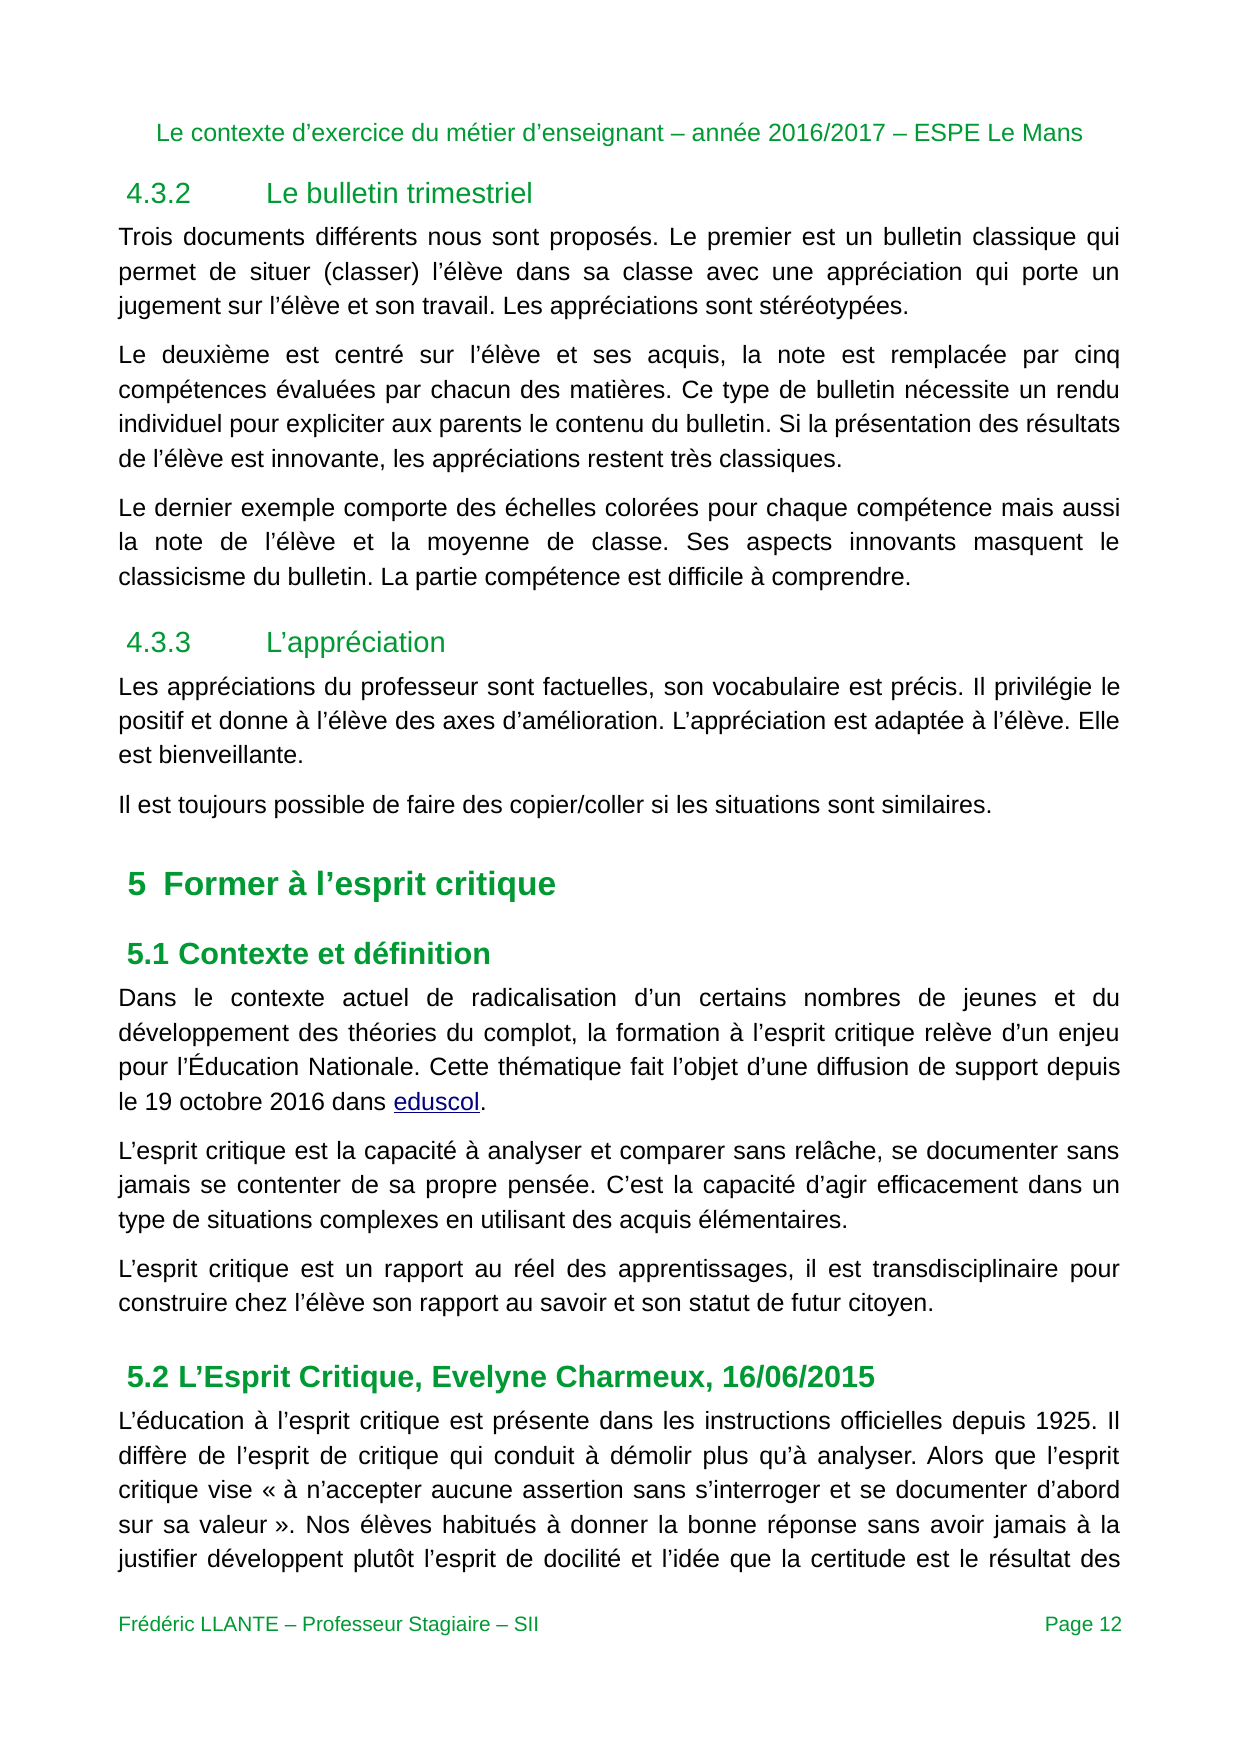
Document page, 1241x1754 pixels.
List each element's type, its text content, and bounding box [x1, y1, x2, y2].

subtitle Contexte et définition [118, 936, 1122, 971]
text Le deuxième est centré sur l’élève et ses acquis, la note est remplacée par cinq compétences évaluées par chacun des matières. Ce type de bulletin nécessite un rendu individuel pour expliciter aux parents le contenu du bulletin. Si la présentation des résultats de l’élève est innovante, les appréciations restent très classiques. [118, 340, 1122, 473]
text Trois documents différents nous sont proposés. Le premier est un bulletin classique qui permet de situer (classer) l’élève dans sa classe avec une appréciation qui porte un jugement sur l’élève et son travail. Les appréciations sont stéréotypées. [118, 222, 1122, 320]
subtitle L’Esprit Critique, Evelyne Charmeux, 16/06/2015 [118, 1358, 1122, 1394]
text L’esprit critique est la capacité à analyser et comparer sans relâche, se documenter sans jamais se contenter de sa propre pensée. C’est la capacité d’agir efficacement dans un type de situations complexes en utilisant des acquis élémentaires. [118, 1136, 1122, 1234]
subtitle Former à l’esprit critique [118, 864, 1122, 902]
text L’éducation à l’esprit critique est présente dans les instructions officielles depuis 1925. Il diffère de l’esprit de critique qui conduit à démolir plus qu’à analyser. Alors que l’esprit critique vise « à n’accepter aucune assertion sans s’interroger et se documenter d’abord sur sa valeur ». Nos élèves habitués à donner la bonne réponse sans avoir jamais à la justifier développent plutôt l’esprit de docilité et l’idée que la certitude est le résultat des [118, 1406, 1122, 1573]
subtitle L’appréciation [118, 626, 1122, 659]
text L’esprit critique est un rapport au réel des apprentissages, il est transdisciplinaire pour construire chez l’élève son rapport au savoir et son statut de futur citoyen. [118, 1254, 1122, 1317]
text Il est toujours possible de faire des copier/coller si les situations sont similaires. [118, 789, 1122, 818]
subtitle Le bulletin trimestriel [118, 176, 1122, 210]
text Dans le contexte actuel de radicalisation d’un certains nombres de jeunes et du développement des théories du complot, la formation à l’esprit critique relève d’un enjeu pour l’Éducation Nationale. Cette thématique fait l’objet d’une diffusion de support depuis le 19 octobre 2016 dans eduscol. [118, 983, 1122, 1116]
text Les appréciations du professeur sont factuelles, son vocabulaire est précis. Il privilégie le positif et donne à l’élève des axes d’amélioration. L’appréciation est adaptée à l’élève. Elle est bienveillante. [118, 672, 1122, 769]
text Le dernier exemple comporte des échelles colorées pour chaque compétence mais aussi la note de l’élève et la moyenne de classe. Ses aspects innovants masquent le classicisme du bulletin. La partie compétence est difficile à comprendre. [118, 493, 1122, 591]
